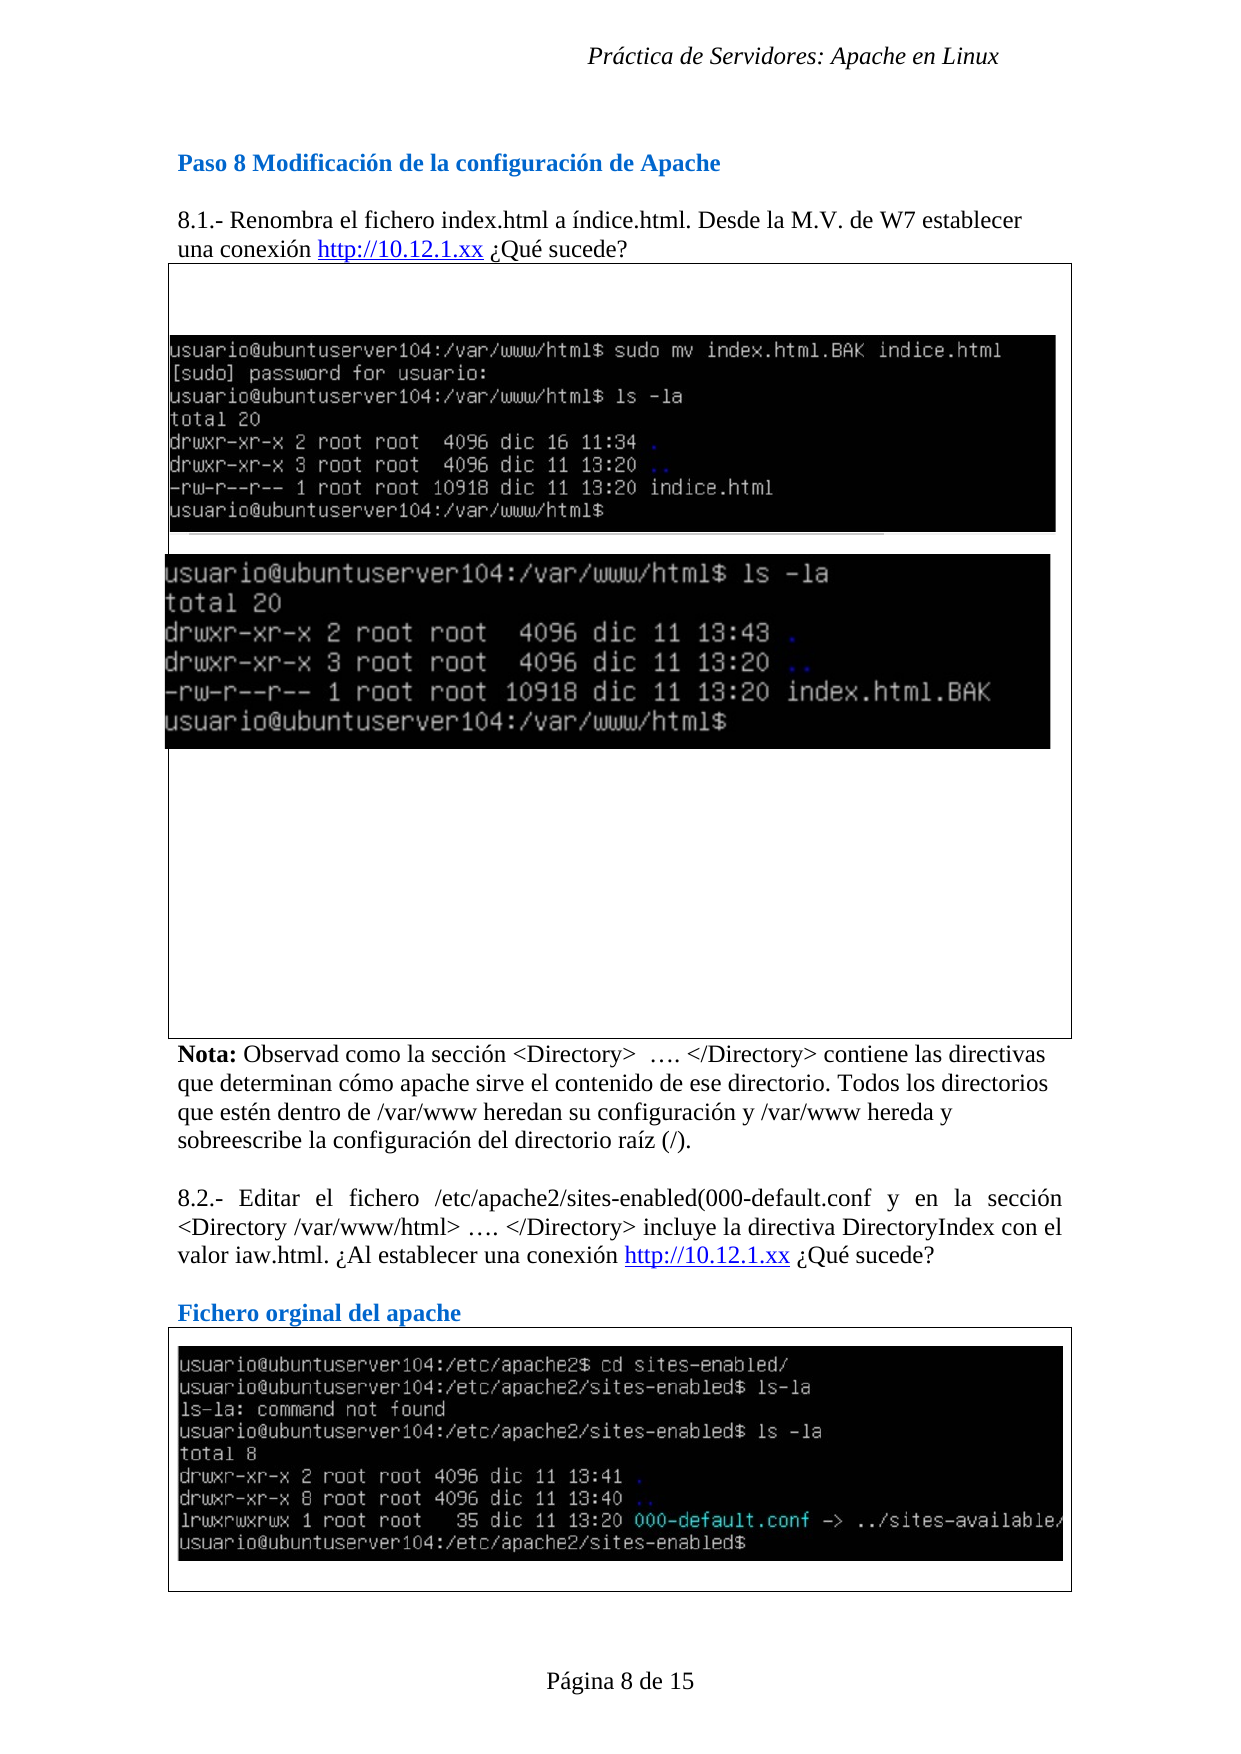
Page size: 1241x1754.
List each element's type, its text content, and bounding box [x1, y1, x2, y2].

text 8.2.- Editar el fichero /etc/apache2/sites-enabled(000-default.conf y en la sección <Directory /var/www/html> …. </Directory> incluye la directiva DirectoryIndex con el valor iaw.html. ¿Al establecer una conexión http://10.12.1.xx ¿Qué sucede? [177, 1183, 1063, 1269]
text Paso 8 Modificación de la configuración de Apache [177, 148, 1063, 176]
picture [169, 335, 1056, 535]
text Nota: Observad como la sección <Directory> …. </Directory> contiene las directivas que determinan cómo apache sirve el contenido de ese directorio. Todos los directorios que estén dentro de /var/www heredan su configuración y /var/www hereda y sobreescribe la configuración del directorio raíz (/). [177, 1039, 1063, 1154]
picture [164, 554, 1051, 749]
text 8.1.- Renombra el fichero index.html a índice.html. Desde la M.V. de W7 establecer [177, 205, 1063, 234]
text Fichero orginal del apache [177, 1298, 1063, 1327]
picture [177, 1346, 1063, 1561]
text una conexión http://10.12.1.xx ¿Qué sucede? [177, 234, 1063, 263]
